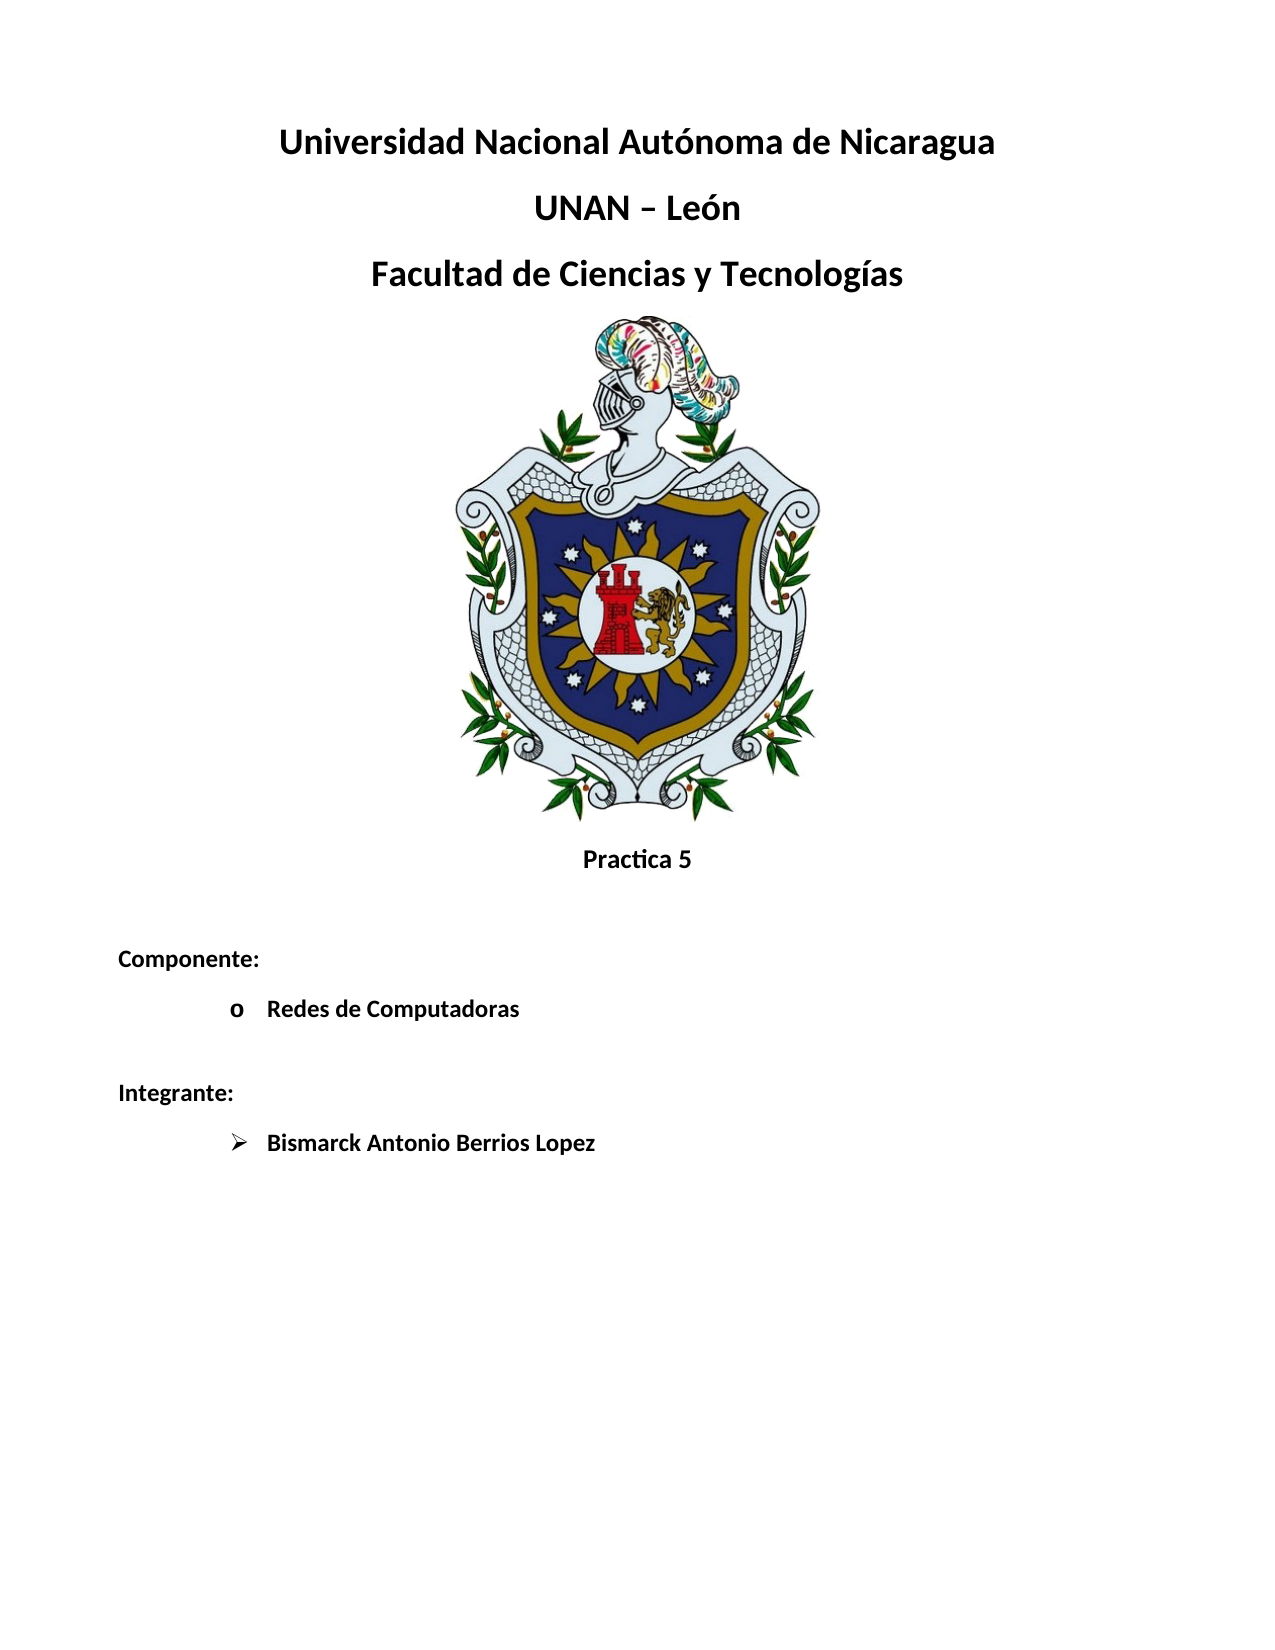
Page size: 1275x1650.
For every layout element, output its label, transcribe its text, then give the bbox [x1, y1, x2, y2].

list Redes de Computadoras [229, 993, 1157, 1025]
picture [385, 316, 890, 822]
text UNAN – León [118, 184, 1157, 230]
text Integrante: [118, 1077, 1157, 1108]
text Universidad Nacional Autónoma de Nicaragua [118, 118, 1157, 164]
text Facultad de Ciencias y Tecnologías [118, 250, 1157, 296]
text Practica 5 [118, 842, 1157, 875]
list Bismarck Antonio Berrios Lopez [229, 1127, 1157, 1157]
text Componente: [118, 944, 1157, 974]
